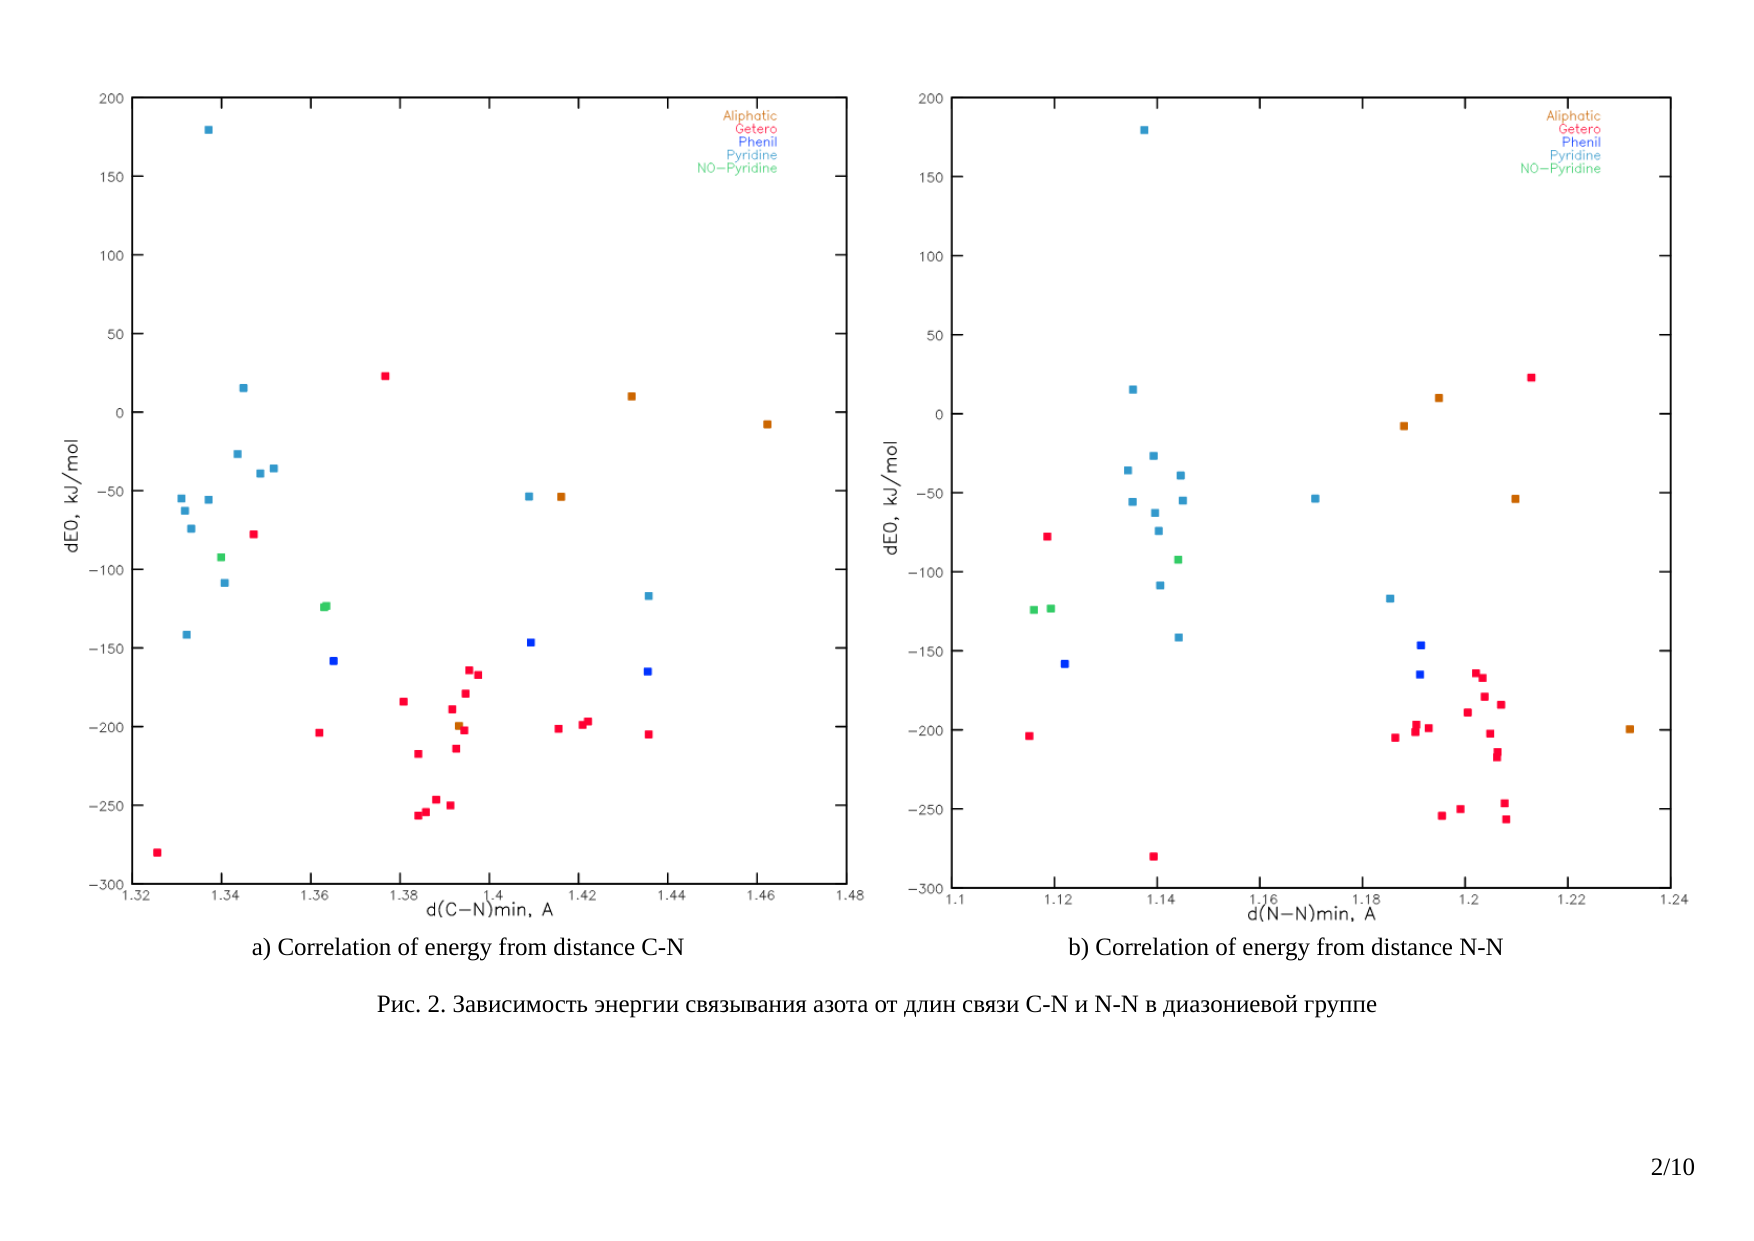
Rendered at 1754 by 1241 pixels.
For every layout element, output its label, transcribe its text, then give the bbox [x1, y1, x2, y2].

table_cell Рис. 2. Зависимость энергии связывания азота от длин связи C-N и N-N в диазониевой группе [59, 989, 1695, 1018]
table_cell a) Correlation of energy from distance C-N [59, 932, 877, 989]
table_cell b) Correlation of energy from distance N-N [877, 932, 1695, 989]
picture [59, 87, 1695, 932]
